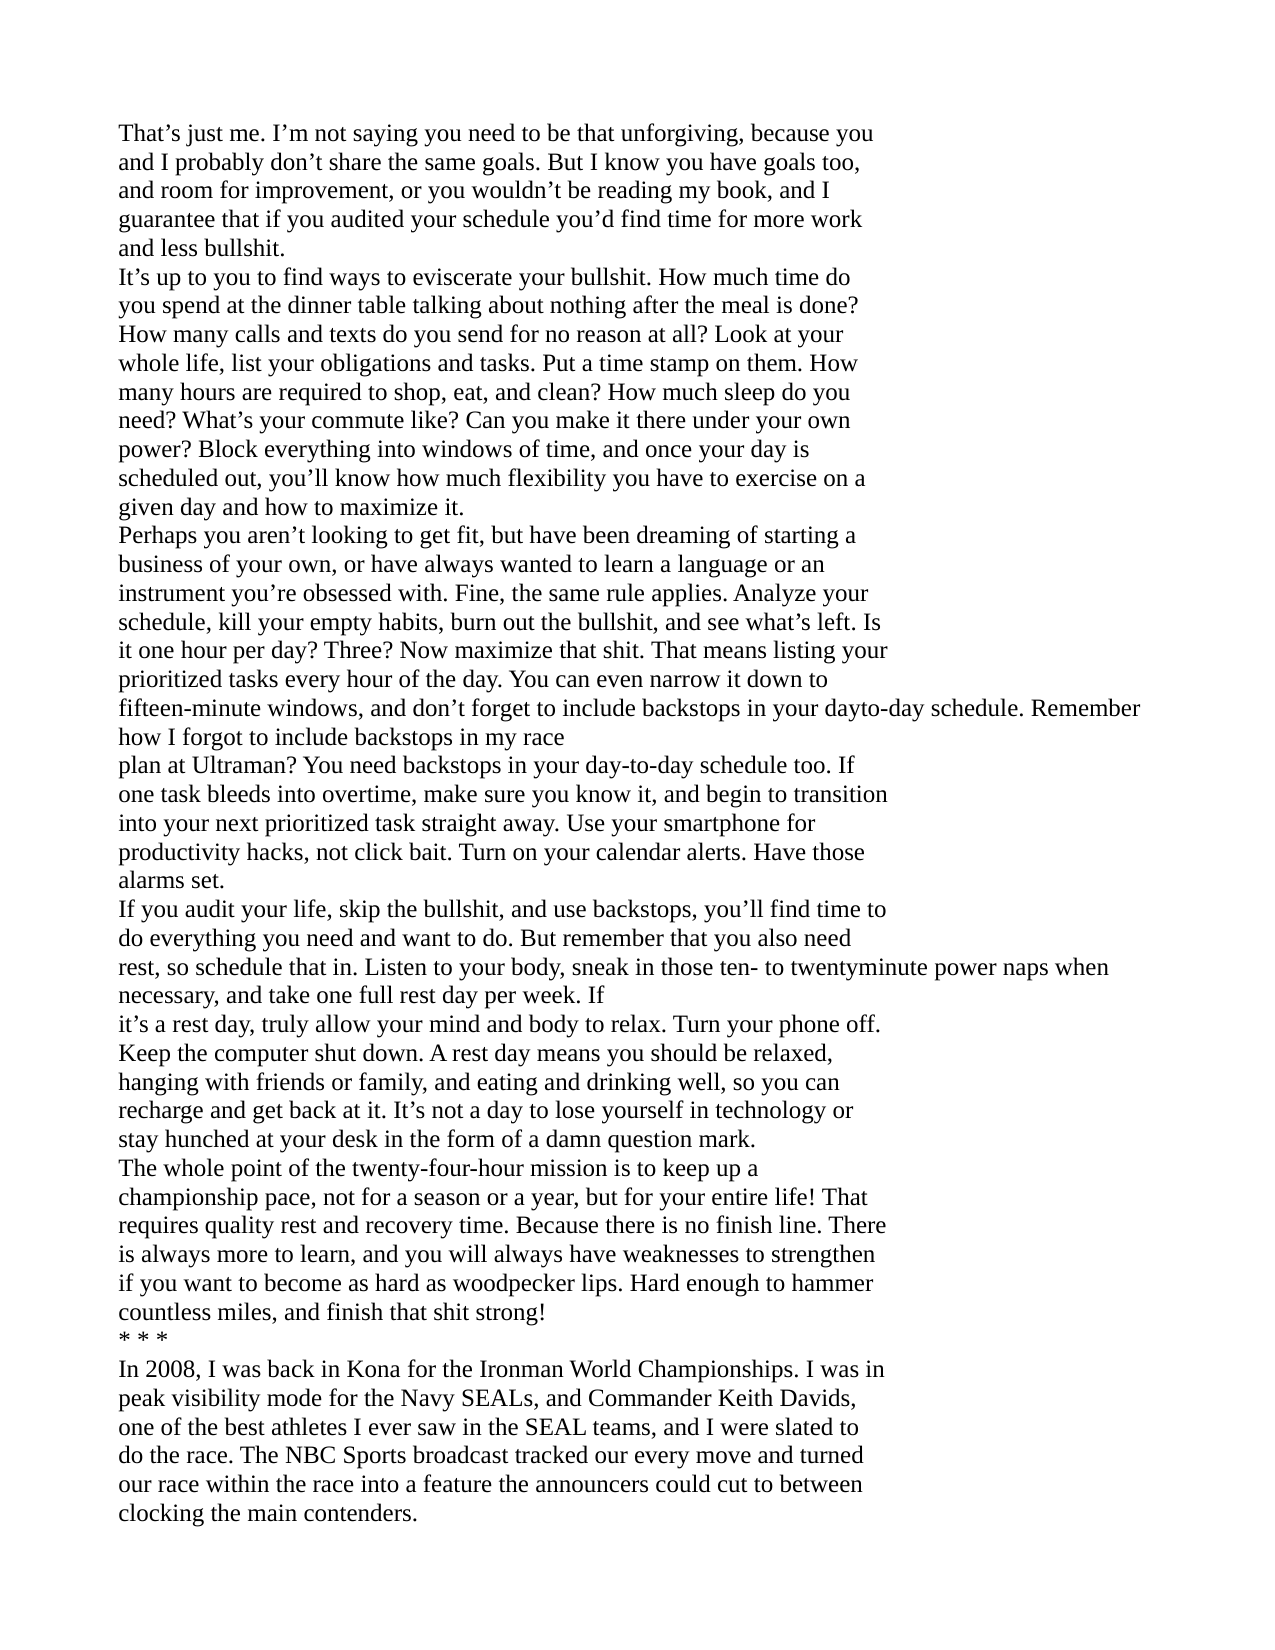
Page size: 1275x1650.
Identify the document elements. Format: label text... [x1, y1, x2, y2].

text need? What’s your commute like? Can you make it there under your own [118, 406, 1157, 434]
text clocking the main contenders. [118, 1498, 1157, 1527]
text it’s a rest day, truly allow your mind and body to relax. Turn your phone off. [118, 1009, 1157, 1038]
text instrument you’re obsessed with. Fine, the same rule applies. Analyze your [118, 578, 1157, 607]
text you spend at the dinner table talking about nothing after the meal is done? [118, 291, 1157, 319]
text one task bleeds into overtime, make sure you know it, and begin to transition [118, 779, 1157, 808]
text if you want to become as hard as woodpecker lips. Hard enough to hammer [118, 1268, 1157, 1297]
text alarms set. [118, 866, 1157, 894]
text In 2008, I was back in Kona for the Ironman World Championships. I was in [118, 1354, 1157, 1383]
text peak visibility mode for the Navy SEALs, and Commander Keith Davids, [118, 1383, 1157, 1412]
text prioritized tasks every hour of the day. You can even narrow it down to [118, 664, 1157, 693]
text If you audit your life, skip the bullshit, and use backstops, you’ll find time to [118, 894, 1157, 923]
text countless miles, and finish that shit strong! [118, 1297, 1157, 1326]
text * * * [118, 1326, 1157, 1354]
text and less bullshit. [118, 233, 1157, 262]
text Keep the computer shut down. A rest day means you should be relaxed, [118, 1038, 1157, 1067]
text whole life, list your obligations and tasks. Put a time stamp on them. How [118, 348, 1157, 377]
text do the race. The NBC Sports broadcast tracked our every move and turned [118, 1441, 1157, 1469]
text schedule, kill your empty habits, burn out the bullshit, and see what’s left. Is [118, 607, 1157, 636]
text power? Block everything into windows of time, and once your day is [118, 434, 1157, 463]
text and I probably don’t share the same goals. But I know you have goals too, [118, 147, 1157, 176]
text and room for improvement, or you wouldn’t be reading my book, and I [118, 176, 1157, 204]
text recharge and get back at it. It’s not a day to lose yourself in technology or [118, 1096, 1157, 1124]
text guarantee that if you audited your schedule you’d find time for more work [118, 204, 1157, 233]
text many hours are required to shop, eat, and clean? How much sleep do you [118, 377, 1157, 406]
text it one hour per day? Three? Now maximize that shit. That means listing your [118, 636, 1157, 664]
text How many calls and texts do you send for no reason at all? Look at your [118, 319, 1157, 348]
text given day and how to maximize it. [118, 492, 1157, 521]
text championship pace, not for a season or a year, but for your entire life! That [118, 1182, 1157, 1211]
text business of your own, or have always wanted to learn a language or an [118, 549, 1157, 578]
text do everything you need and want to do. But remember that you also need [118, 923, 1157, 952]
text That’s just me. I’m not saying you need to be that unforgiving, because you [118, 118, 1157, 147]
text our race within the race into a feature the announcers could cut to between [118, 1469, 1157, 1498]
text The whole point of the twenty-four-hour mission is to keep up a [118, 1153, 1157, 1182]
text fifteen-minute windows, and don’t forget to include backstops in your dayto-day schedule. Remember how I forgot to include backstops in my race [118, 693, 1157, 751]
text stay hunched at your desk in the form of a damn question mark. [118, 1124, 1157, 1153]
text requires quality rest and recovery time. Because there is no finish line. There [118, 1211, 1157, 1239]
text plan at Ultraman? You need backstops in your day-to-day schedule too. If [118, 751, 1157, 779]
text It’s up to you to find ways to eviscerate your bullshit. How much time do [118, 262, 1157, 291]
text hanging with friends or family, and eating and drinking well, so you can [118, 1067, 1157, 1096]
text scheduled out, you’ll know how much flexibility you have to exercise on a [118, 463, 1157, 492]
text one of the best athletes I ever saw in the SEAL teams, and I were slated to [118, 1412, 1157, 1441]
text is always more to learn, and you will always have weaknesses to strengthen [118, 1239, 1157, 1268]
text into your next prioritized task straight away. Use your smartphone for [118, 808, 1157, 837]
text Perhaps you aren’t looking to get fit, but have been dreaming of starting a [118, 521, 1157, 549]
text productivity hacks, not click bait. Turn on your calendar alerts. Have those [118, 837, 1157, 866]
text rest, so schedule that in. Listen to your body, sneak in those ten- to twentyminute power naps when necessary, and take one full rest day per week. If [118, 952, 1157, 1009]
